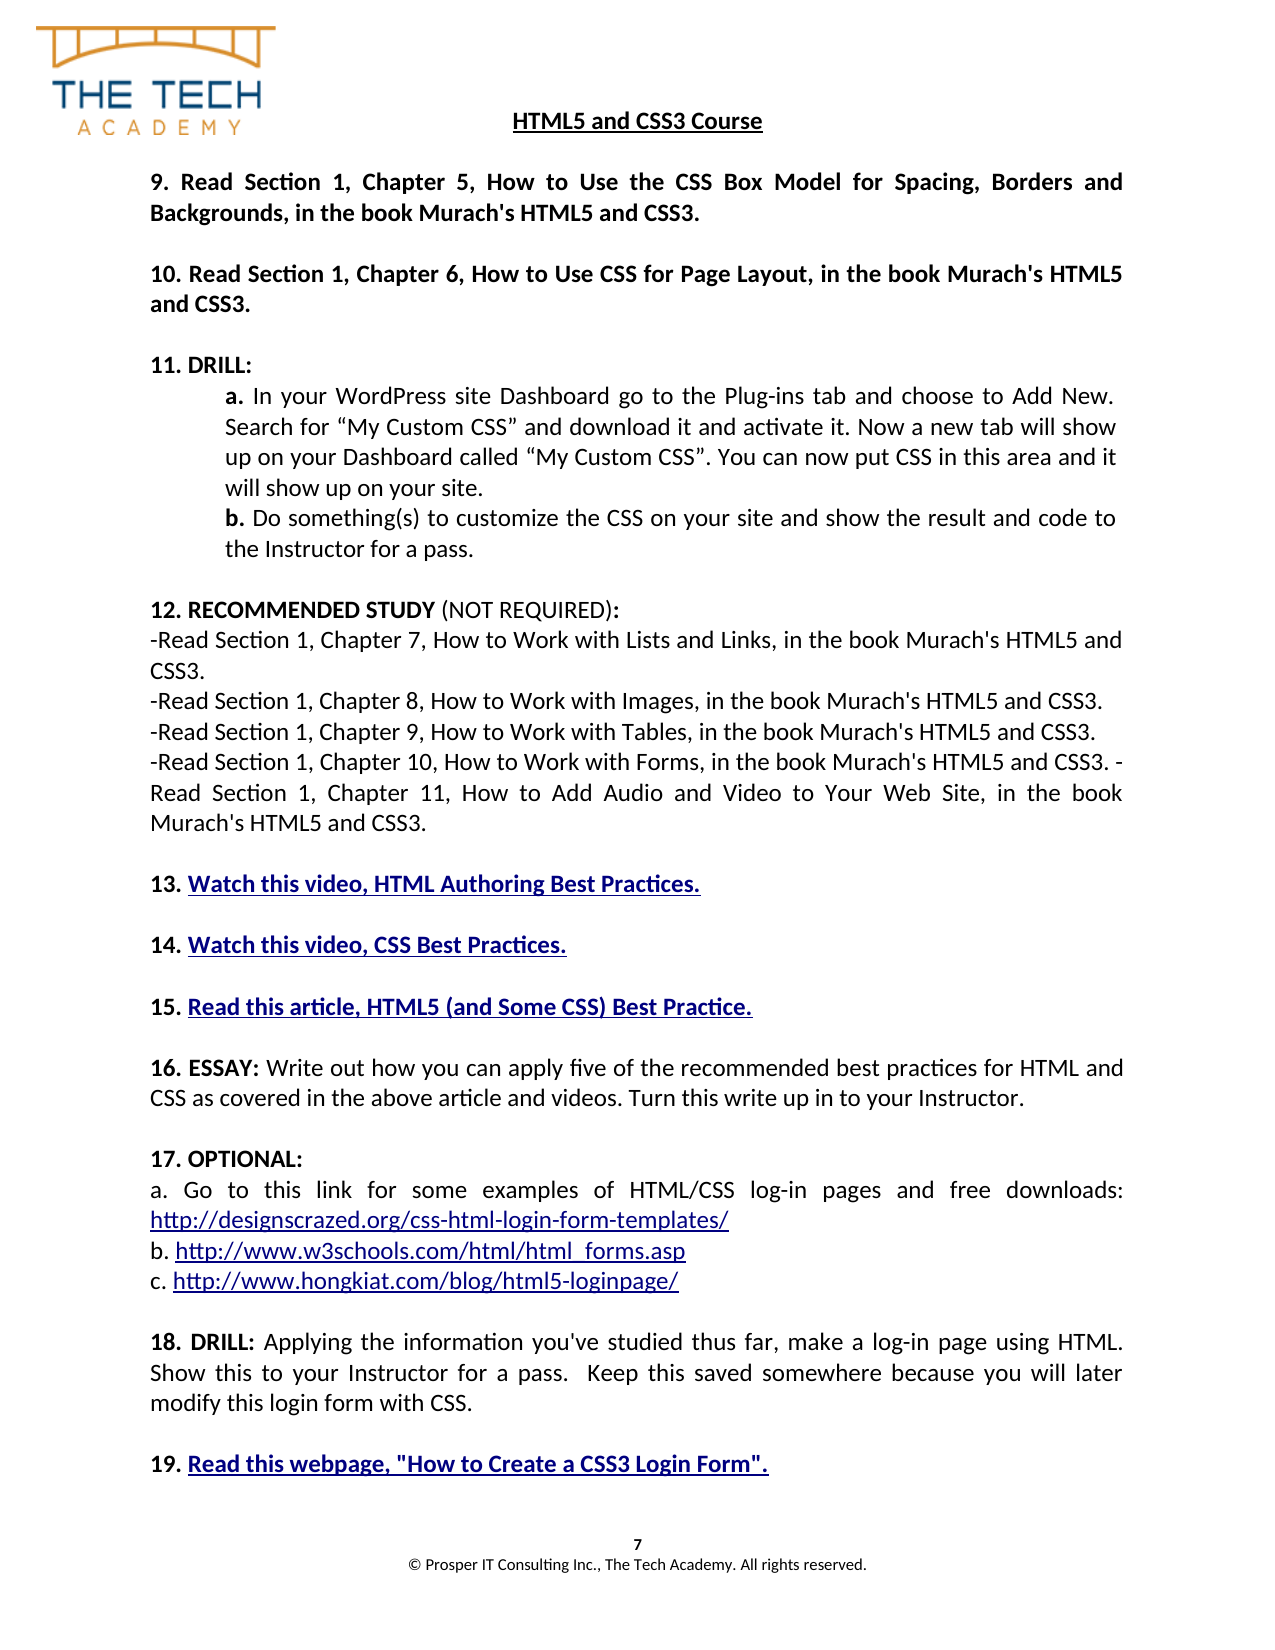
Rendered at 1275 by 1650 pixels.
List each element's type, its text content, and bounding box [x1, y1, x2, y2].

text 11. DRILL: [150, 350, 1125, 380]
text -Read Section 1, Chapter 7, How to Work with Lists and Links, in the book Murach's HTML5 and CSS3. [150, 624, 1125, 685]
text b. http://www.w3schools.com/html/html_forms.asp [150, 1235, 1125, 1265]
text 9. Read Section 1, Chapter 5, How to Use the CSS Box Model for Spacing, Borders and Backgrounds, in the book Murach's HTML5 and CSS3. [150, 167, 1125, 228]
text 17. OPTIONAL: [150, 1143, 1125, 1174]
text -Read Section 1, Chapter 9, How to Work with Tables, in the book Murach's HTML5 and CSS3. [150, 716, 1125, 746]
text 14. Watch this video, CSS Best Practices. [150, 929, 1125, 960]
text -Read Section 1, Chapter 8, How to Work with Images, in the book Murach's HTML5 and CSS3. [150, 685, 1125, 716]
text 12. RECOMMENDED STUDY (NOT REQUIRED): [150, 594, 1125, 624]
text 15. Read this article, HTML5 (and Some CSS) Best Practice. [150, 991, 1125, 1021]
text 13. Watch this video, HTML Authoring Best Practices. [150, 868, 1125, 899]
text -Read Section 1, Chapter 10, How to Work with Forms, in the book Murach's HTML5 and CSS3. -Read Section 1, Chapter 11, How to Add Audio and Video to Your Web Site, in the book Murach's HTML5 and CSS3. [150, 746, 1125, 838]
picture [36, 26, 276, 135]
text 16. ESSAY: Write out how you can apply five of the recommended best practices for HTML and CSS as covered in the above article and videos. Turn this write up in to your Instructor. [150, 1052, 1125, 1113]
text 19. Read this webpage, "How to Create a CSS3 Login Form". [150, 1448, 1125, 1479]
text c. http://www.hongkiat.com/blog/html5-loginpage/ [150, 1265, 1125, 1296]
text b. Do something(s) to customize the CSS on your site and show the result and code to the Instructor for a pass. [150, 502, 1125, 563]
text 10. Read Section 1, Chapter 6, How to Use CSS for Page Layout, in the book Murach's HTML5 and CSS3. [150, 258, 1125, 319]
text a. In your WordPress site Dashboard go to the Plug-ins tab and choose to Add New. Search for “My Custom CSS” and download it and activate it. Now a new tab will show up on your Dashboard called “My Custom CSS”. You can now put CSS in this area and it will show up on your site. [150, 380, 1125, 502]
text a. Go to this link for some examples of HTML/CSS log-in pages and free downloads: http://designscrazed.org/css-html-login-form-templates/ [150, 1174, 1125, 1235]
text 18. DRILL: Applying the information you've studied thus far, make a log-in page using HTML. Show this to your Instructor for a pass. Keep this saved somewhere because you will later modify this login form with CSS. [150, 1326, 1125, 1418]
